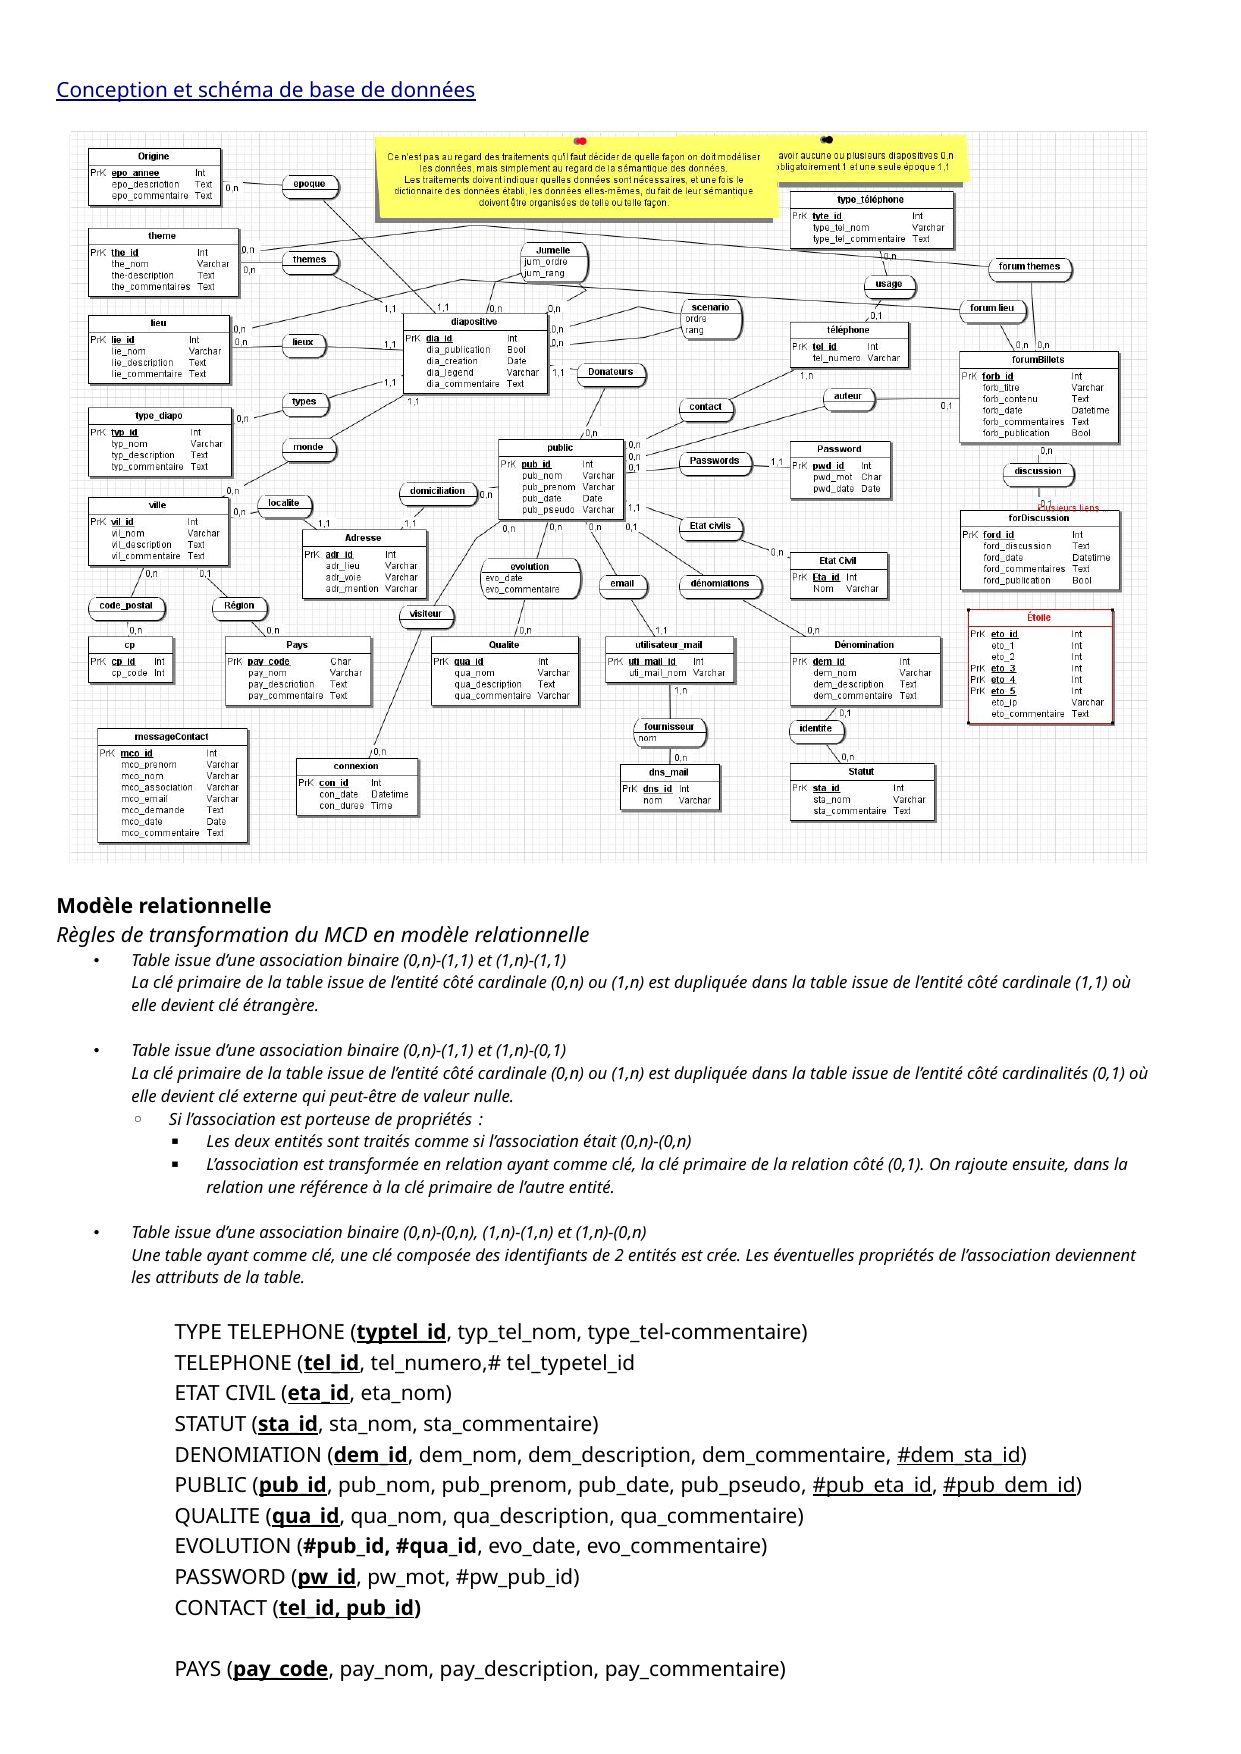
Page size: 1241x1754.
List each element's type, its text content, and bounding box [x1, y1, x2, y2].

list L’association est transformée en relation ayant comme clé, la clé primaire de la relation côté (0,1). On rajoute ensuite, dans la relation une référence à la clé primaire de l’autre entité. [169, 1153, 1161, 1198]
list Table issue d’une association binaire (0,n)-(1,1) et (1,n)-(1,1) [94, 948, 1161, 971]
list CONTACT (tel_id, pub_id) [56, 1593, 1161, 1621]
list PUBLIC (pub_id, pub_nom, pub_prenom, pub_date, pub_pseudo, #pub_eta_id, #pub_dem_id) [56, 1470, 1161, 1499]
list Règles de transformation du MCD en modèle relationnelle [56, 920, 1161, 948]
list ETAT CIVIL (eta_id, eta_nom) [56, 1378, 1161, 1407]
list Table issue d’une association binaire (0,n)-(1,1) et (1,n)-(0,1) [94, 1039, 1161, 1062]
list Une table ayant comme clé, une clé composée des identifiants de 2 entités est crée. Les éventuelles propriétés de l’association deviennent les attributs de la table. [94, 1243, 1161, 1289]
list DENOMIATION (dem_id, dem_nom, dem_description, dem_commentaire, #dem_sta_id) [56, 1440, 1161, 1468]
list La clé primaire de la table issue de l’entité côté cardinale (0,n) ou (1,n) est dupliquée dans la table issue de l’entité côté cardinalités (0,1) où elle devient clé externe qui peut-être de valeur nulle. [94, 1062, 1161, 1107]
list PAYS (pay_code, pay_nom, pay_description, pay_commentaire) [56, 1654, 1161, 1683]
list PASSWORD (pw_id, pw_mot, #pw_pub_id) [56, 1562, 1161, 1591]
list TELEPHONE (tel_id, tel_numero,# tel_typetel_id [56, 1348, 1161, 1376]
list TYPE TELEPHONE (typtel_id, typ_tel_nom, type_tel-commentaire) [56, 1317, 1161, 1346]
list Les deux entités sont traités comme si l’association était (0,n)-(0,n) [169, 1130, 1161, 1153]
list STATUT (sta_id, sta_nom, sta_commentaire) [56, 1409, 1161, 1438]
list Modèle relationnelle [56, 891, 1161, 920]
list Si l’association est porteuse de propriétés : [131, 1107, 1161, 1130]
list EVOLUTION (#pub_id, #qua_id, evo_date, evo_commentaire) [56, 1532, 1161, 1560]
text Conception et schéma de base de données [56, 75, 1161, 103]
picture [69, 131, 1148, 863]
list Table issue d’une association binaire (0,n)-(0,n), (1,n)-(1,n) et (1,n)-(0,n) [94, 1221, 1161, 1243]
list QUALITE (qua_id, qua_nom, qua_description, qua_commentaire) [56, 1501, 1161, 1529]
list La clé primaire de la table issue de l’entité côté cardinale (0,n) ou (1,n) est dupliquée dans la table issue de l’entité côté cardinale (1,1) où elle devient clé étrangère. [94, 971, 1161, 1016]
